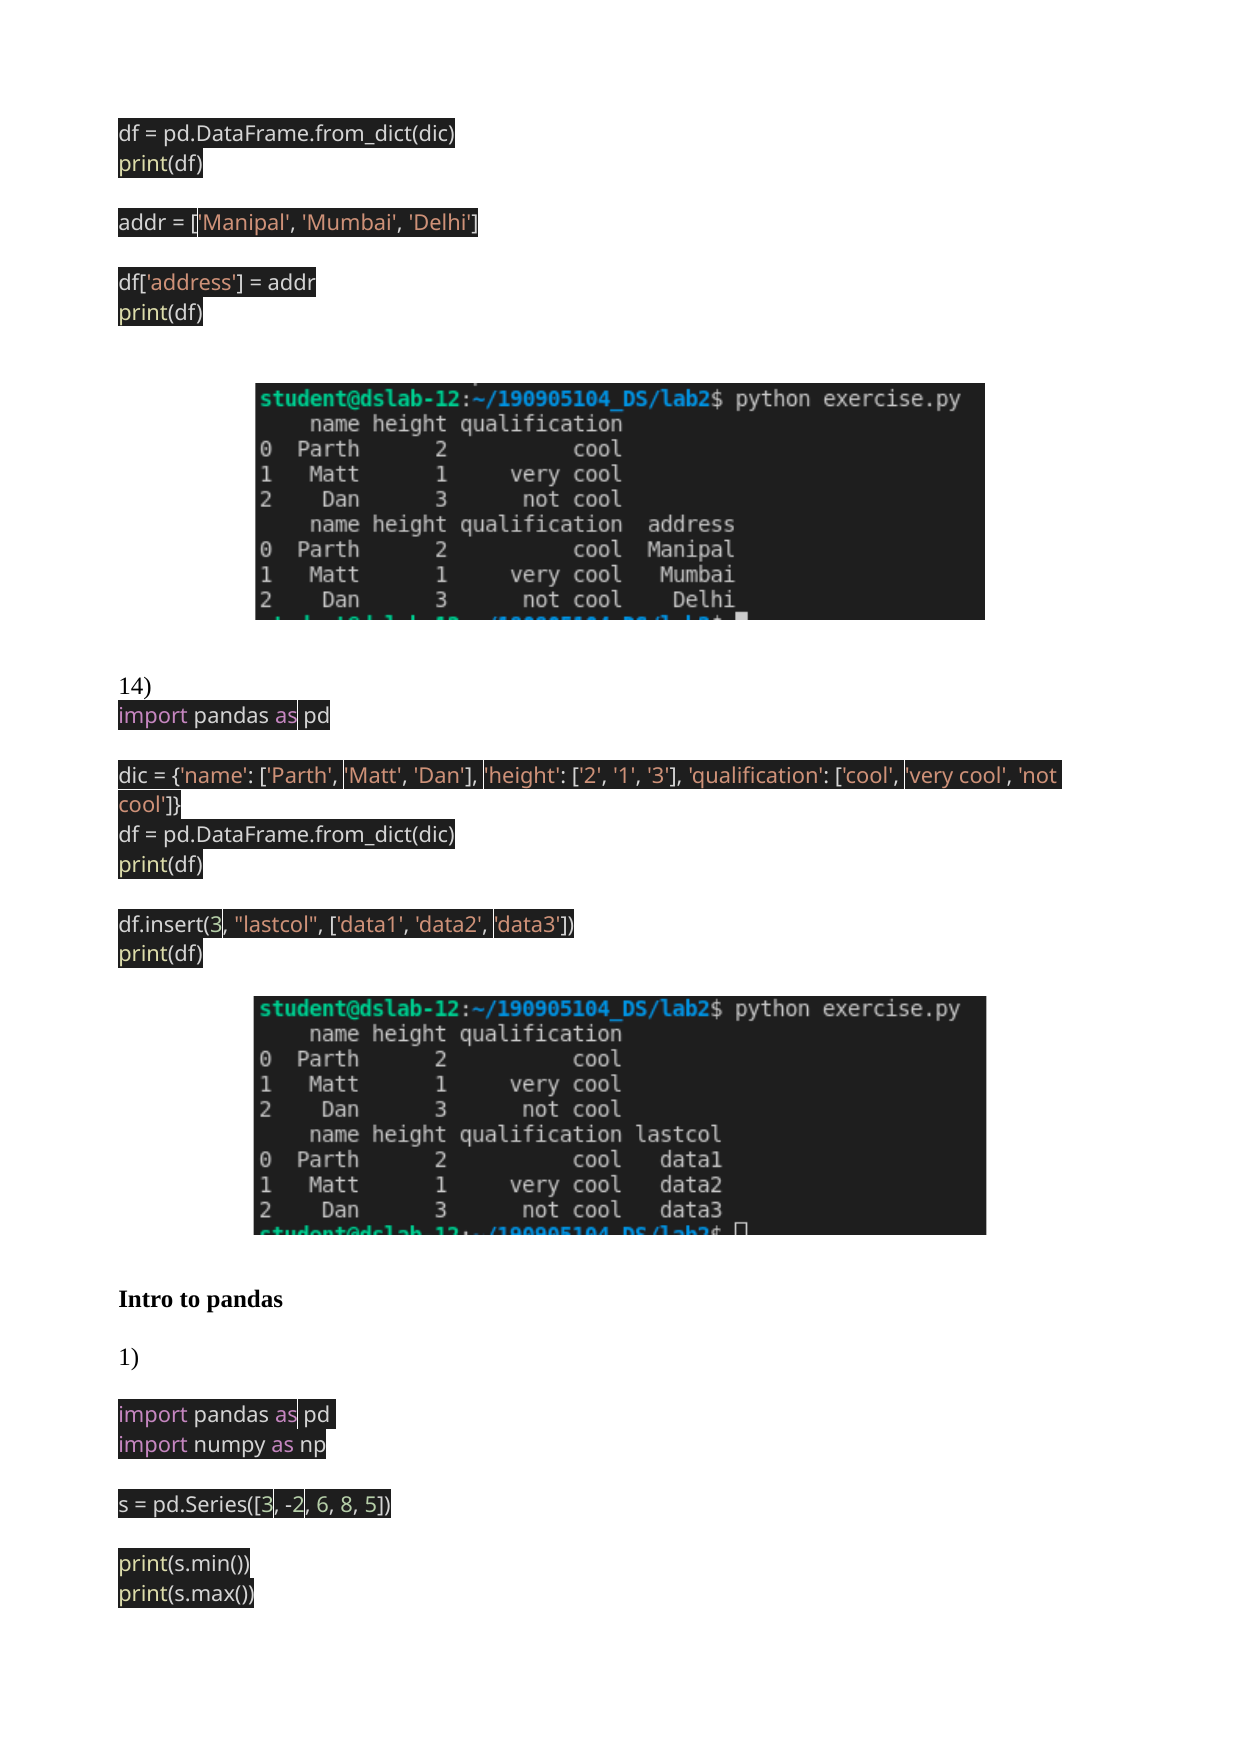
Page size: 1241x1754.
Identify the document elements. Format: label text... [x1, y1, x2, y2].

text print(s.max()) [118, 1578, 1122, 1608]
text print(s.min()) [118, 1548, 1122, 1578]
text print(df) [118, 849, 1122, 879]
text 14) [118, 671, 1122, 700]
picture [253, 996, 987, 1235]
text print(df) [118, 938, 1122, 968]
text import pandas as pd [118, 1399, 1122, 1429]
text s = pd.Series([3, -2, 6, 8, 5]) [118, 1489, 1122, 1518]
text 1) [118, 1342, 1122, 1371]
text addr = ['Manipal', 'Mumbai', 'Delhi'] [118, 207, 1122, 237]
text df['address'] = addr [118, 267, 1122, 297]
picture [255, 383, 985, 620]
text df = pd.DataFrame.from_dict(dic) [118, 118, 1122, 148]
text dic = {'name': ['Parth', 'Matt', 'Dan'], 'height': ['2', '1', '3'], 'qualification': ['cool', 'very cool', 'not cool']} [118, 760, 1122, 819]
text df = pd.DataFrame.from_dict(dic) [118, 819, 1122, 849]
text Intro to pandas [118, 1284, 1122, 1313]
text print(df) [118, 148, 1122, 178]
text df.insert(3, "lastcol", ['data1', 'data2', 'data3']) [118, 908, 1122, 938]
text import numpy as np [118, 1429, 1122, 1459]
text print(df) [118, 297, 1122, 326]
text import pandas as pd [118, 700, 1122, 730]
